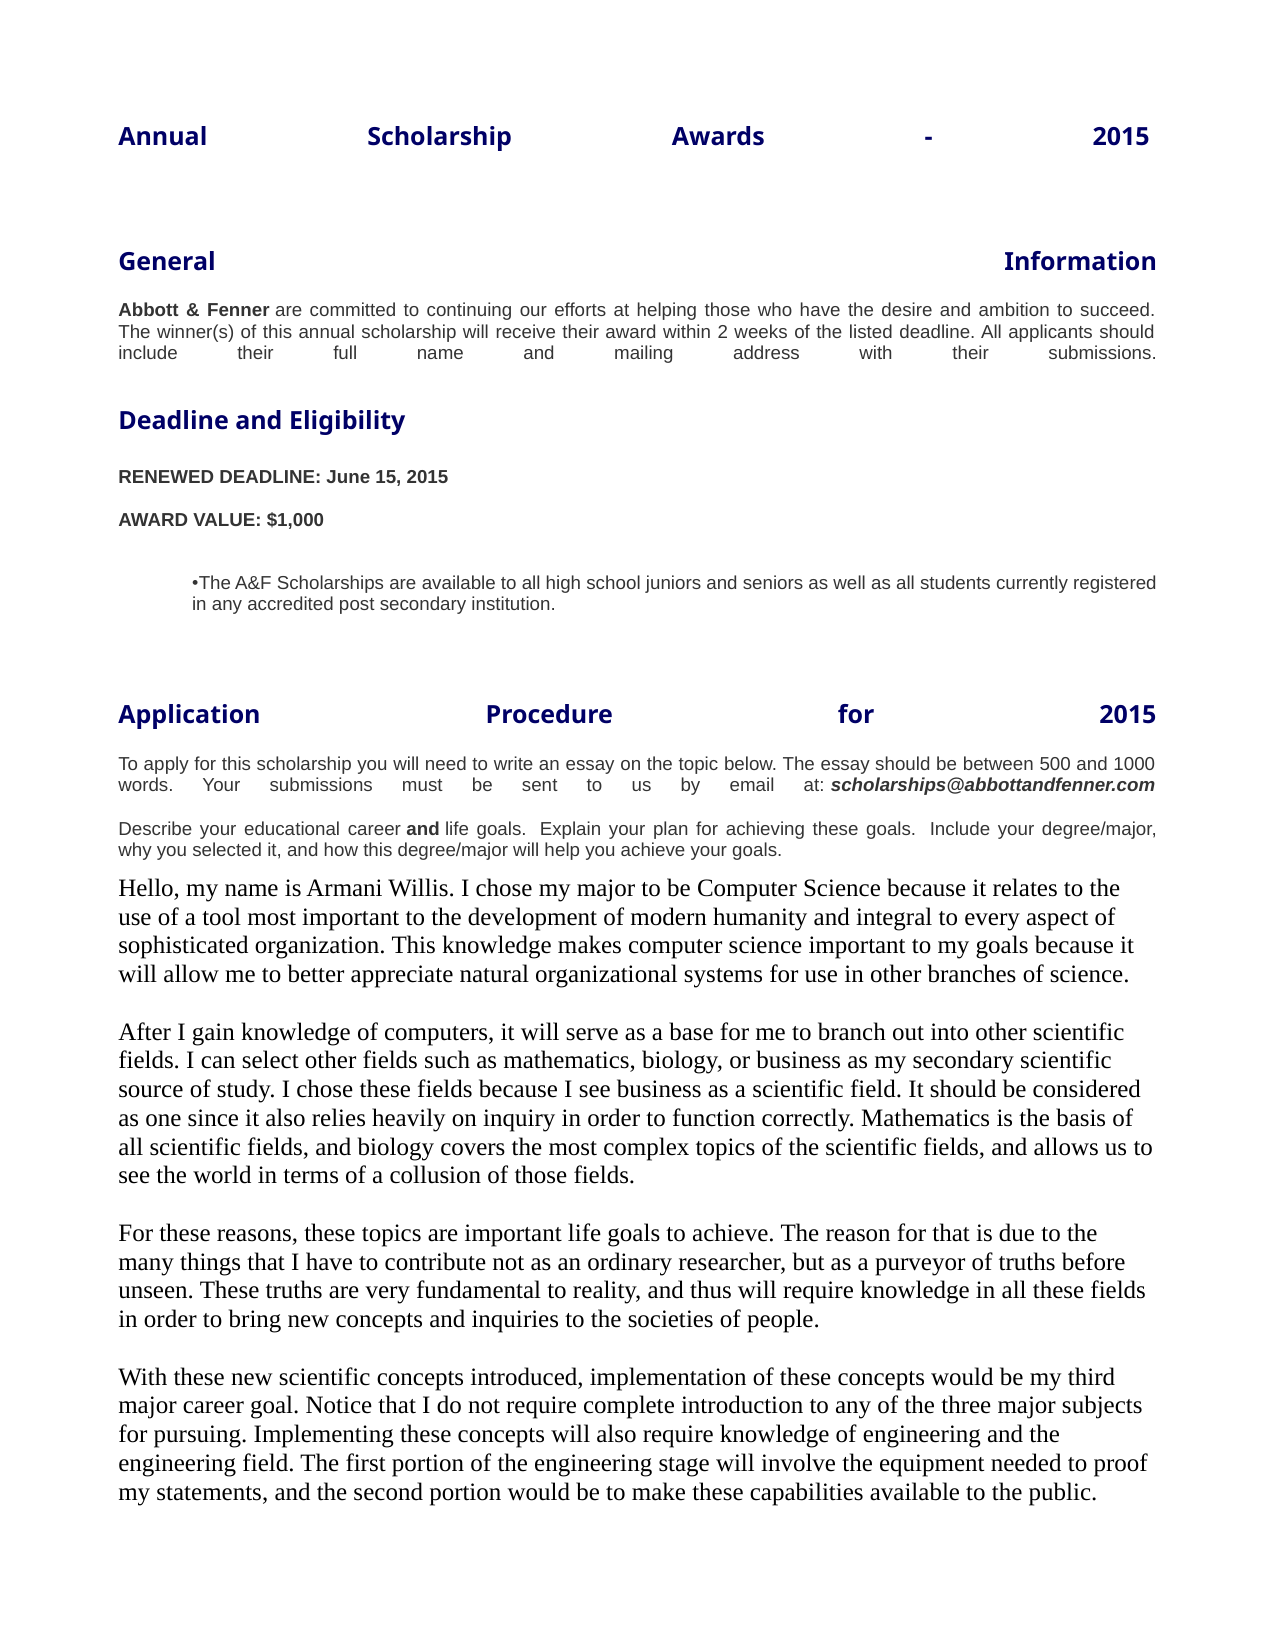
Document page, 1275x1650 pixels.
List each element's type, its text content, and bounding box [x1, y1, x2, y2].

text Hello, my name is Armani Willis. I chose my major to be Computer Science because it relates to the use of a tool most important to the development of modern humanity and integral to every aspect of sophisticated organization. This knowledge makes computer science important to my goals because it will allow me to better appreciate natural organizational systems for use in other branches of science. [118, 873, 1157, 988]
text Deadline and Eligibility RENEWED DEADLINE: June 15, 2015 AWARD VALUE: $1,000 [118, 403, 1157, 559]
text Application Procedure for 2015 To apply for this scholarship you will need to write an essay on the topic below. The essay should be between 500 and 1000 words. Your submissions must be sent to us by email at: scholarships@abbottandfenner.com Describe your educational career and life goals. Explain your plan for achieving these goals. Include your degree/major, why you selected it, and how this degree/major will help you achieve your goals. [118, 627, 1157, 860]
text Annual Scholarship Awards - 2015 General Information Abbott & Fenner are committed to continuing our efforts at helping those who have the desire and ambition to succeed. The winner(s) of this annual scholarship will receive their award within 2 weeks of the listed deadline. All applicants should include their full name and mailing address with their submissions. [118, 118, 1157, 390]
text After I gain knowledge of computers, it will serve as a base for me to branch out into other scientific fields. I can select other fields such as mathematics, biology, or business as my secondary scientific source of study. I chose these fields because I see business as a scientific field. It should be considered as one since it also relies heavily on inquiry in order to function correctly. Mathematics is the basis of all scientific fields, and biology covers the most complex topics of the scientific fields, and allows us to see the world in terms of a collusion of those fields. [118, 1017, 1157, 1189]
list The A&F Scholarships are available to all high school juniors and seniors as well as all students currently registered in any accredited post secondary institution. [118, 572, 1157, 615]
text For these reasons, these topics are important life goals to achieve. The reason for that is due to the many things that I have to contribute not as an ordinary researcher, but as a purveyor of truths before unseen. These truths are very fundamental to reality, and thus will require knowledge in all these fields in order to bring new concepts and inquiries to the societies of people. [118, 1218, 1157, 1333]
text With these new scientific concepts introduced, implementation of these concepts would be my third major career goal. Notice that I do not require complete introduction to any of the three major subjects for pursuing. Implementing these concepts will also require knowledge of engineering and the engineering field. The first portion of the engineering stage will involve the equipment needed to proof my statements, and the second portion would be to make these capabilities available to the public. [118, 1362, 1157, 1505]
